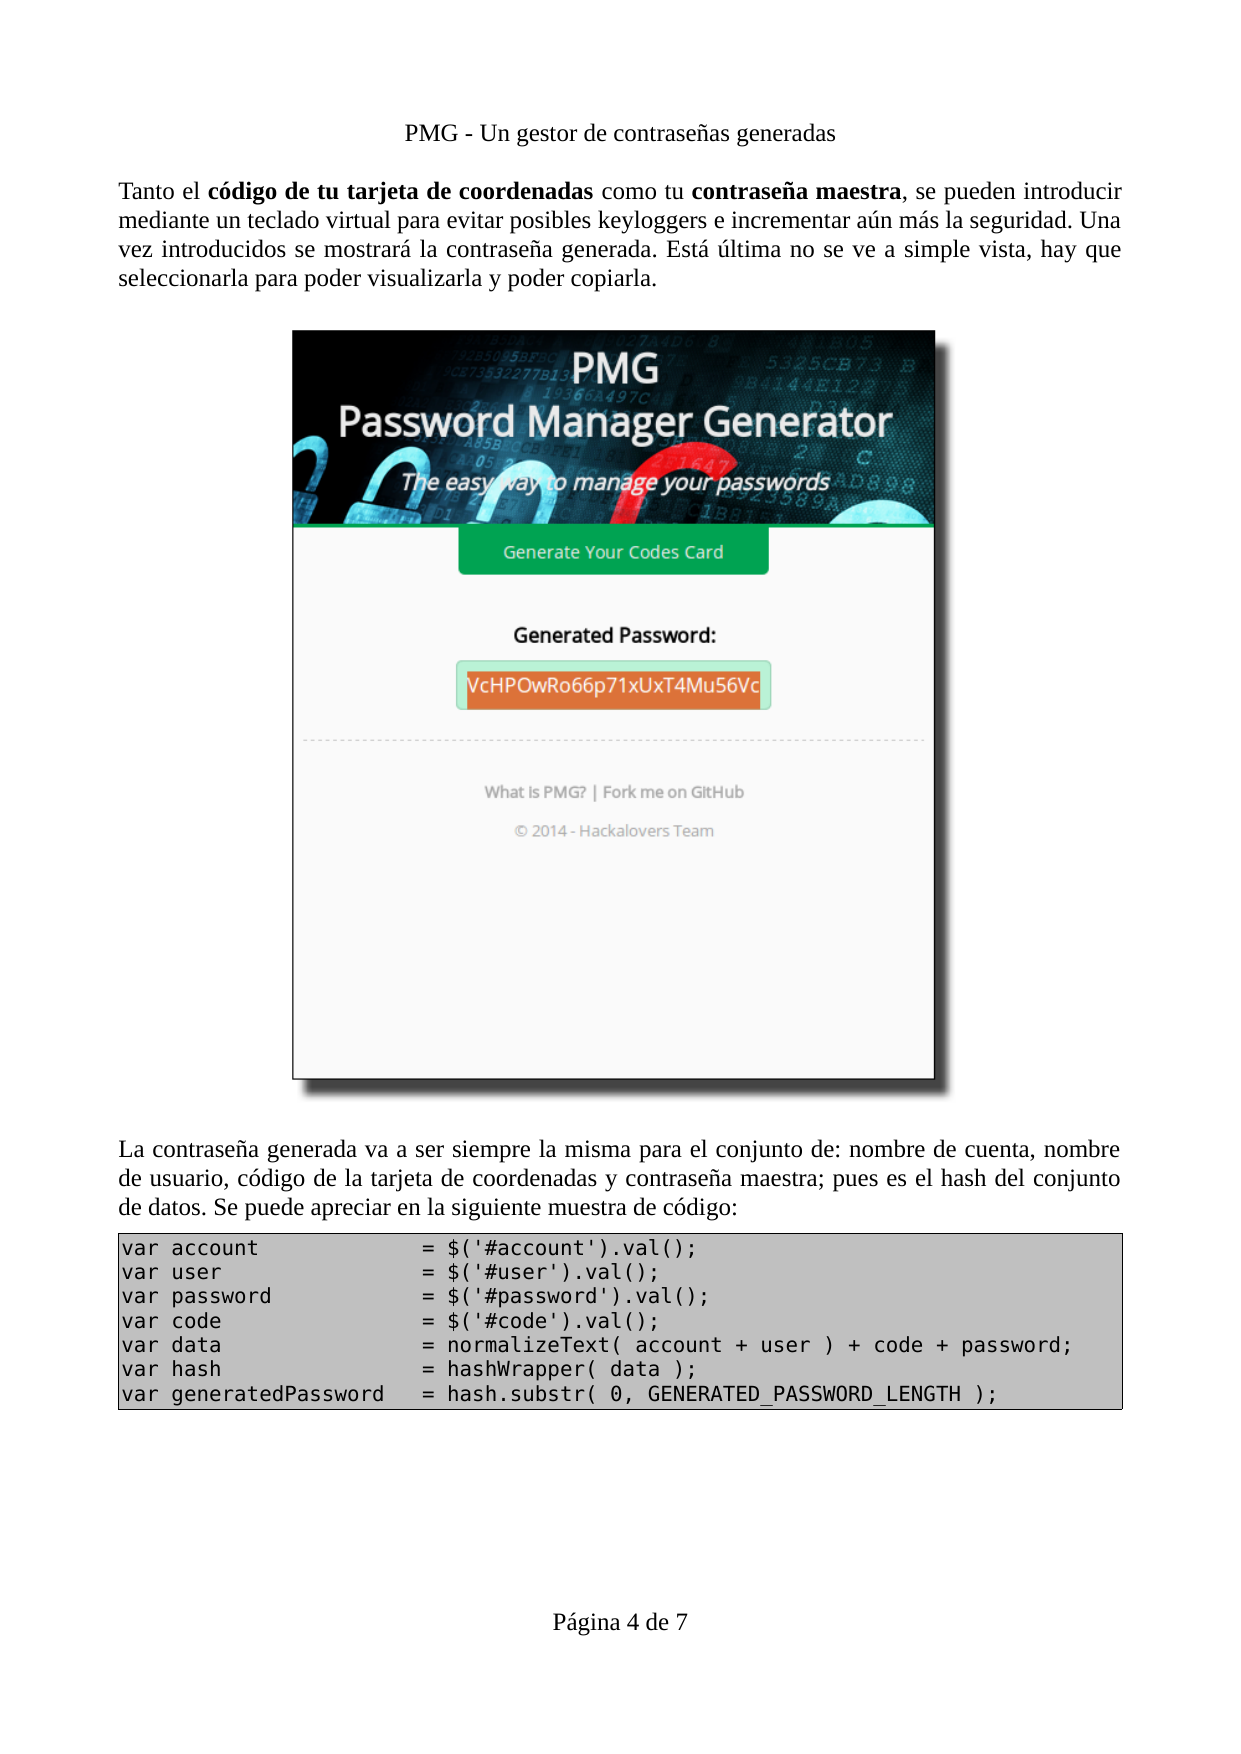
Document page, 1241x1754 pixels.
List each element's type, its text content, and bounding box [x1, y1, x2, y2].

text var data = normalizeText( account + user ) + code + password; [119, 1330, 1122, 1354]
picture [265, 303, 975, 1122]
text var password = $('#password').val(); [119, 1282, 1122, 1306]
text var generatedPassword = hash.substr( 0, GENERATED_PASSWORD_LENGTH ); [119, 1379, 1122, 1409]
text var account = $('#account').val(); [119, 1234, 1122, 1257]
text var user = $('#user').val(); [119, 1257, 1122, 1282]
text La contraseña generada va a ser siempre la misma para el conjunto de: nombre de cuenta, nombre de usuario, código de la tarjeta de coordenadas y contraseña maestra; pues es el hash del conjunto de datos. Se puede apreciar en la siguiente muestra de código: [118, 1134, 1122, 1221]
text Tanto el código de tu tarjeta de coordenadas como tu contraseña maestra, se pueden introducir mediante un teclado virtual para evitar posibles keyloggers e incrementar aún más la seguridad. Una vez introducidos se mostrará la contraseña generada. Está última no se ve a simple vista, hay que seleccionarla para poder visualizarla y poder copiarla. [118, 176, 1122, 291]
text var hash = hashWrapper( data ); [119, 1354, 1122, 1379]
text var code = $('#code').val(); [119, 1306, 1122, 1330]
